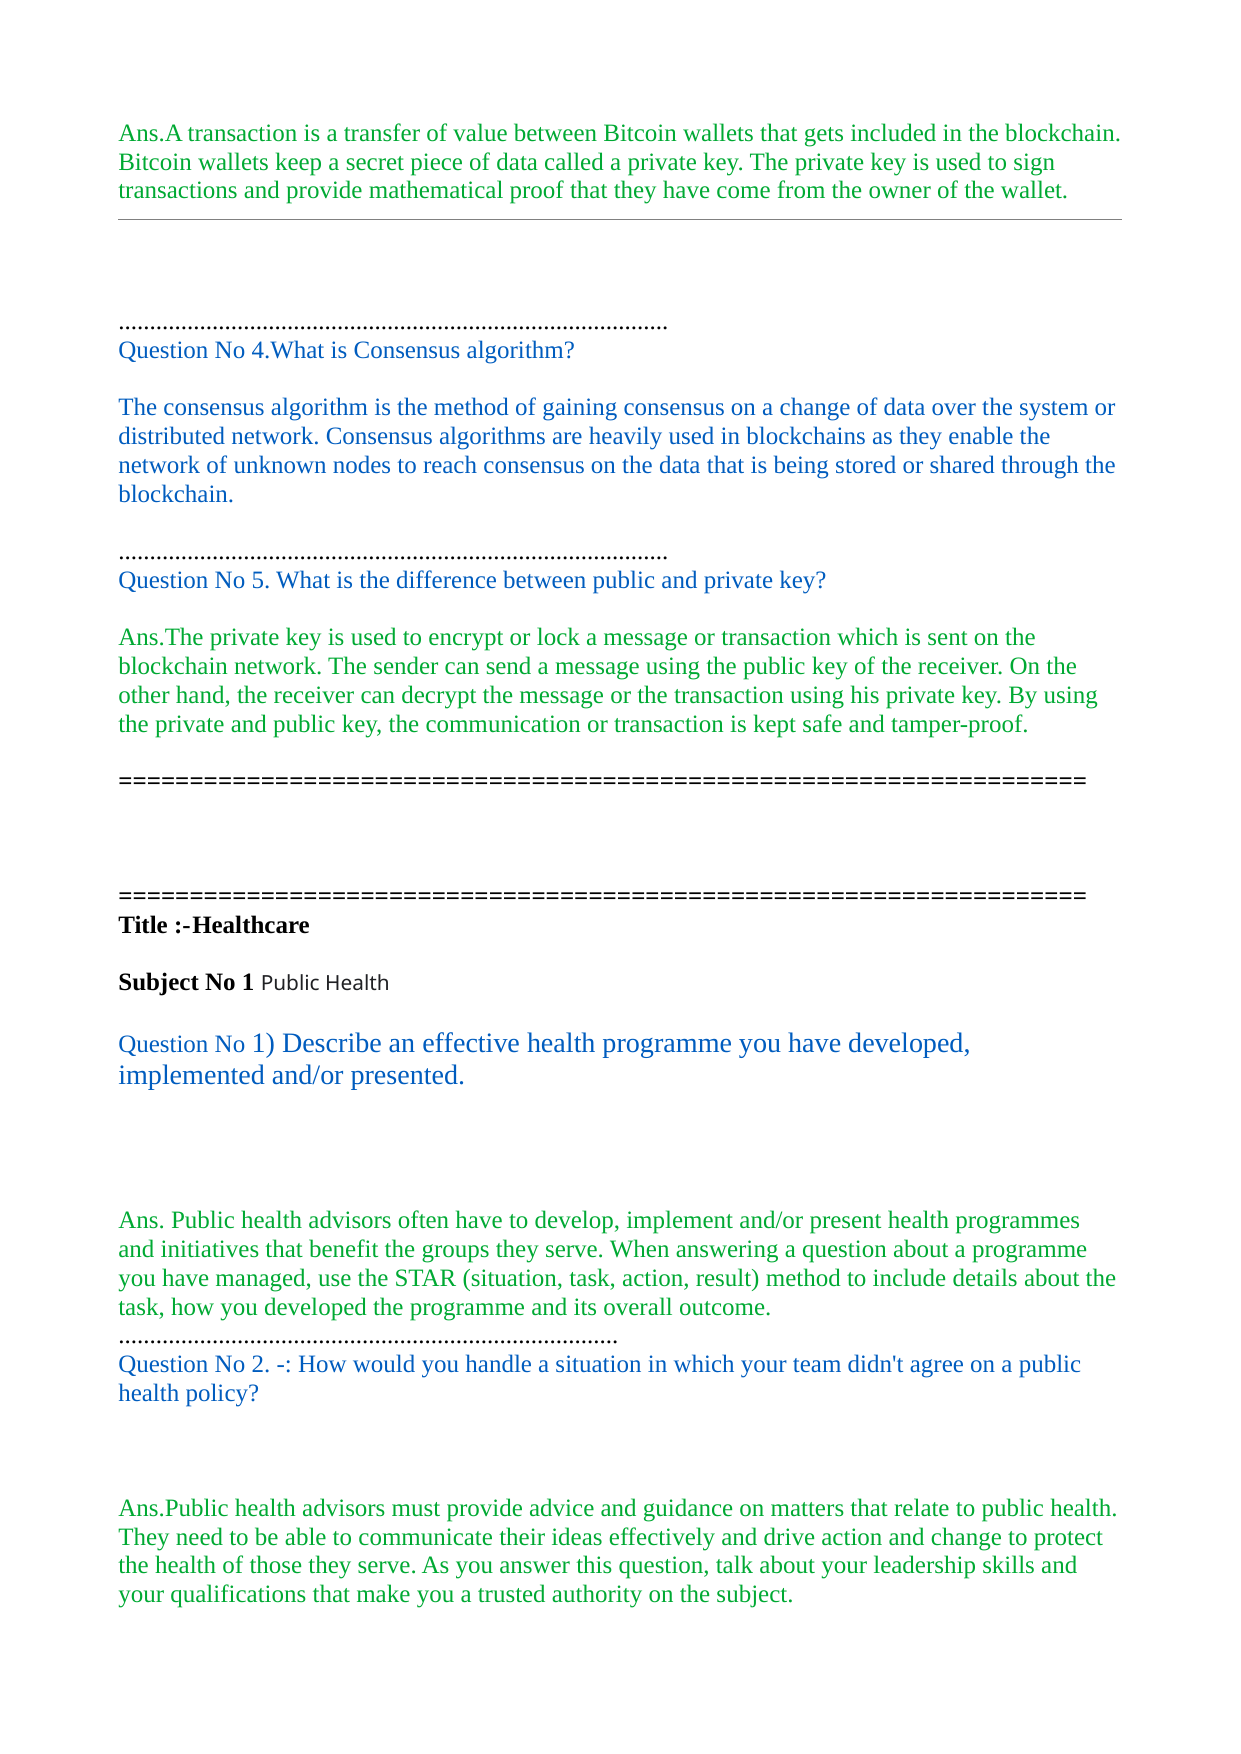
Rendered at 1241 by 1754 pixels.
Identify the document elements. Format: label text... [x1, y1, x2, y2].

text Ans.Public health advisors must provide advice and guidance on matters that relate to public health. They need to be able to communicate their ideas effectively and drive action and change to protect the health of those they serve. As you answer this question, talk about your leadership skills and your qualifications that make you a trusted authority on the subject. [118, 1493, 1122, 1608]
text Title :- Healthcare [118, 910, 1122, 939]
text ==================================================================== [118, 766, 1122, 795]
text Ans.The private key is used to encrypt or lock a message or transaction which is sent on the blockchain network. The sender can send a message using the public key of the receiver. On the other hand, the receiver can decrypt the message or the transaction using his private key. By using the private and public key, the communication or transaction is kept safe and tamper-proof. [118, 622, 1122, 737]
text Question No 4.What is Consensus algorithm? [118, 335, 1122, 364]
text Ans.A transaction is a transfer of value between Bitcoin wallets that gets included in the blockchain. Bitcoin wallets keep a secret piece of data called a private key. The private key is used to sign transactions and provide mathematical proof that they have come from the owner of the wallet. [118, 118, 1122, 204]
text ........................................................................................ [118, 536, 1122, 565]
text ........................................................................................ [118, 306, 1122, 335]
text Subject No 1 Public Health [118, 967, 1122, 997]
text Ans. Public health advisors often have to develop, implement and/or present health programmes and initiatives that benefit the groups they serve. When answering a question about a programme you have managed, use the STAR (situation, task, action, result) method to include details about the task, how you developed the programme and its overall outcome. [118, 1205, 1122, 1320]
text Question No 5. What is the difference between public and private key? [118, 565, 1122, 594]
text Question No 1) Describe an effective health programme you have developed, implemented and/or presented. [118, 1026, 1122, 1090]
text The consensus algorithm is the method of gaining consensus on a change of data over the system or distributed network. Consensus algorithms are heavily used in blockchains as they enable the network of unknown nodes to reach consensus on the data that is being stored or shared through the blockchain. [118, 392, 1122, 507]
text ................................................................................ [118, 1320, 1122, 1349]
text Question No 2. -: How would you handle a situation in which your team didn't agree on a public health policy? [118, 1349, 1122, 1407]
text ==================================================================== [118, 881, 1122, 910]
